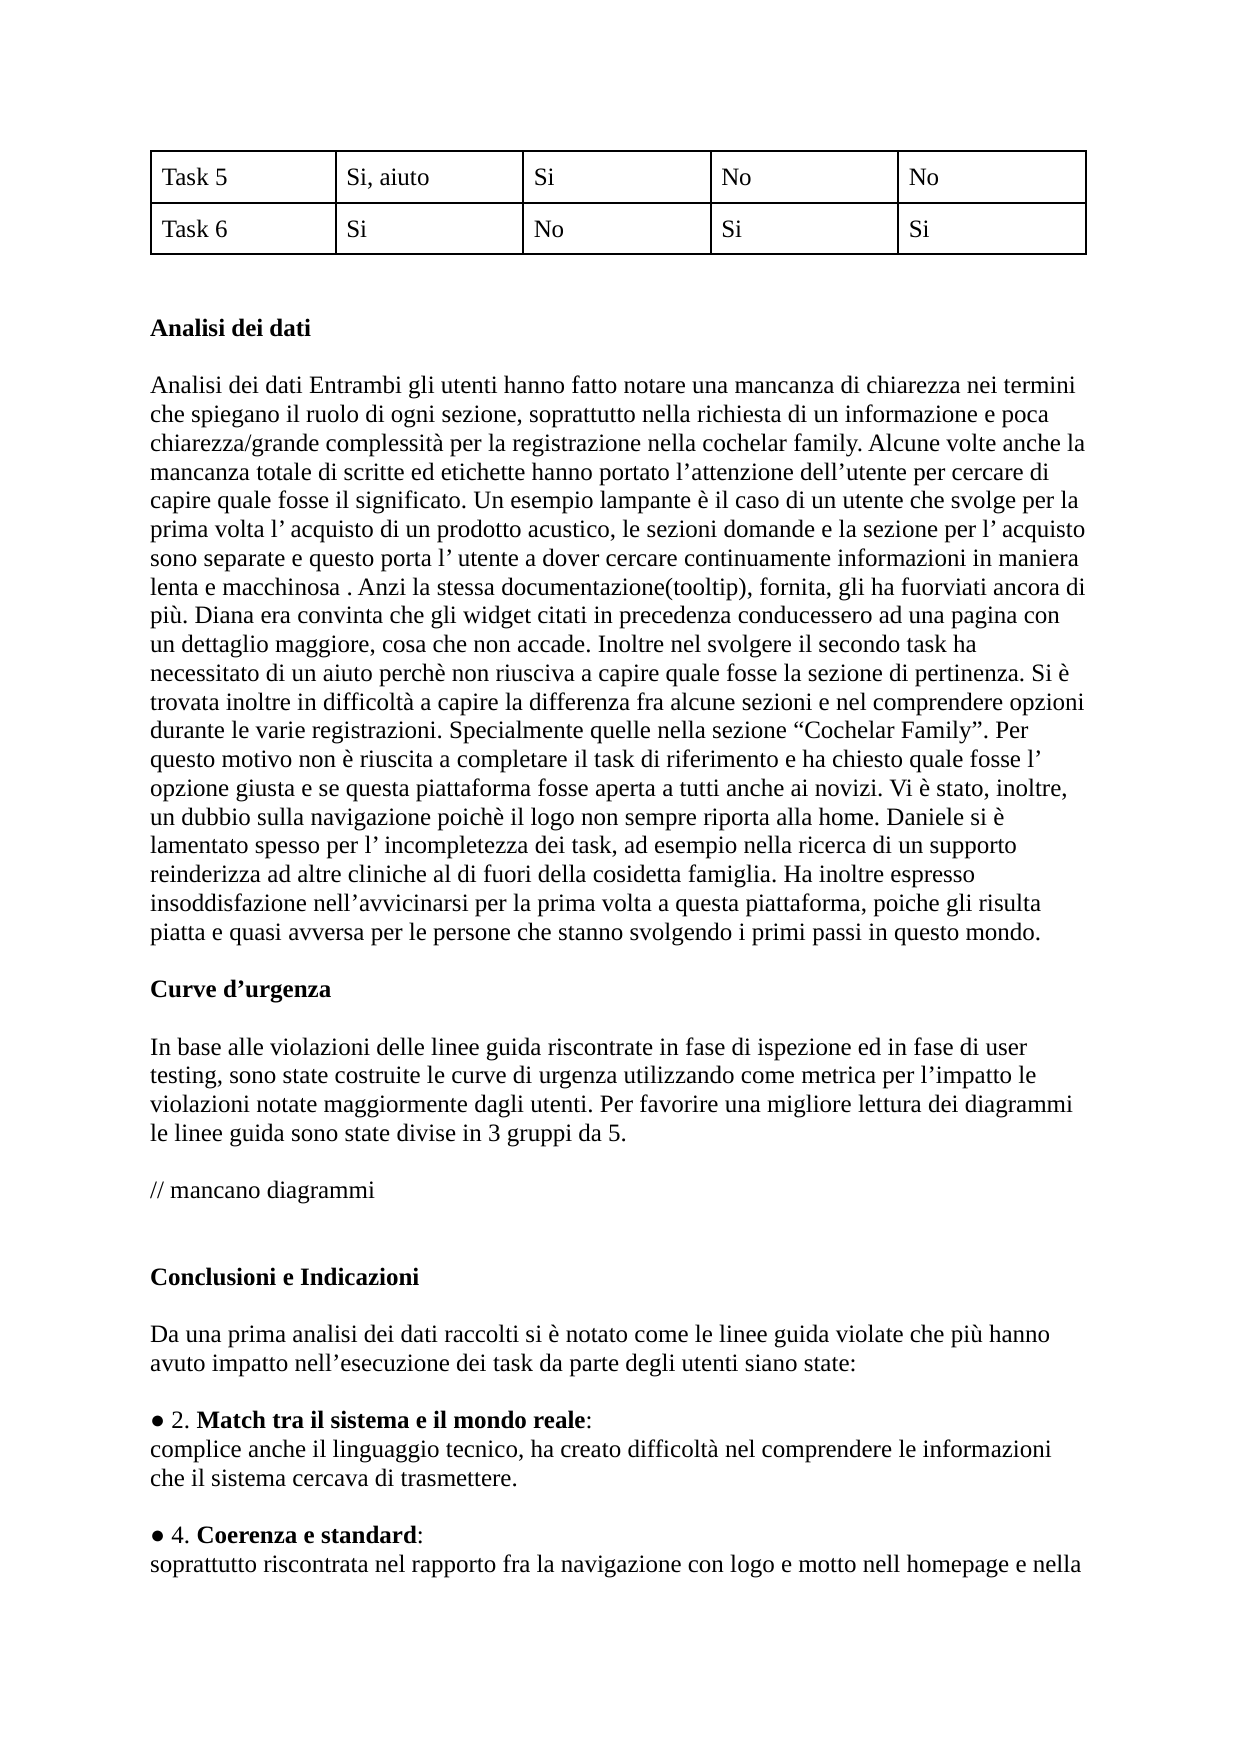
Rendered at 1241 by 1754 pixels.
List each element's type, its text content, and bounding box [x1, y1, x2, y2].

text ● 4. Coerenza e standard: [150, 1520, 1090, 1549]
table_cell Task 5 [152, 152, 335, 202]
text Curve d’urgenza [150, 974, 1090, 1003]
table_cell No [899, 152, 1085, 202]
text Analisi dei dati Entrambi gli utenti hanno fatto notare una mancanza di chiarezza nei termini che spiegano il ruolo di ogni sezione, soprattutto nella richiesta di un informazione e poca chiarezza/grande complessità per la registrazione nella cochelar family. Alcune volte anche la mancanza totale di scritte ed etichette hanno portato l’attenzione dell’utente per cercare di capire quale fosse il significato. Un esempio lampante è il caso di un utente che svolge per la prima volta l’ acquisto di un prodotto acustico, le sezioni domande e la sezione per l’ acquisto sono separate e questo porta l’ utente a dover cercare continuamente informazioni in maniera lenta e macchinosa . Anzi la stessa documentazione(tooltip), fornita, gli ha fuorviati ancora di più. Diana era convinta che gli widget citati in precedenza conducessero ad una pagina con un dettaglio maggiore, cosa che non accade. Inoltre nel svolgere il secondo task ha necessitato di un aiuto perchè non riusciva a capire quale fosse la sezione di pertinenza. Si è trovata inoltre in difficoltà a capire la differenza fra alcune sezioni e nel comprendere opzioni durante le varie registrazioni. Specialmente quelle nella sezione “Cochelar Family”. Per questo motivo non è riuscita a completare il task di riferimento e ha chiesto quale fosse l’ opzione giusta e se questa piattaforma fosse aperta a tutti anche ai novizi. Vi è stato, inoltre, un dubbio sulla navigazione poichè il logo non sempre riporta alla home. Daniele si è lamentato spesso per l’ incompletezza dei task, ad esempio nella ricerca di un supporto reinderizza ad altre cliniche al di fuori della cosidetta famiglia. Ha inoltre espresso insoddisfazione nell’avvicinarsi per la prima volta a questa piattaforma, poiche gli risulta piatta e quasi avversa per le persone che stanno svolgendo i primi passi in questo mondo. [150, 370, 1090, 945]
text Conclusioni e Indicazioni [150, 1262, 1090, 1290]
table_cell Si [337, 204, 522, 253]
text complice anche il linguaggio tecnico, ha creato difficoltà nel comprendere le informazioni che il sistema cercava di trasmettere. [150, 1434, 1090, 1492]
text In base alle violazioni delle linee guida riscontrate in fase di ispezione ed in fase di user testing, sono state costruite le curve di urgenza utilizzando come metrica per l’impatto le violazioni notate maggiormente dagli utenti. Per favorire una migliore lettura dei diagrammi le linee guida sono state divise in 3 gruppi da 5. [150, 1032, 1090, 1147]
text Analisi dei dati [150, 313, 1090, 342]
table_cell Si [712, 204, 897, 253]
table_cell No [524, 204, 710, 253]
text Da una prima analisi dei dati raccolti si è notato come le linee guida violate che più hanno avuto impatto nell’esecuzione dei task da parte degli utenti siano state: [150, 1319, 1090, 1377]
text // mancano diagrammi [150, 1175, 1090, 1204]
text ● 2. Match tra il sistema e il mondo reale: ​ [150, 1405, 1090, 1434]
text ​soprattutto riscontrata nel rapporto fra la navigazione con logo e motto nell homepage e nella [150, 1549, 1090, 1578]
table_cell No [712, 152, 897, 202]
table_cell Si, aiuto [337, 152, 522, 202]
table_cell Si [899, 204, 1085, 253]
table_cell Si [524, 152, 710, 202]
table_cell Task 6 [152, 204, 335, 253]
